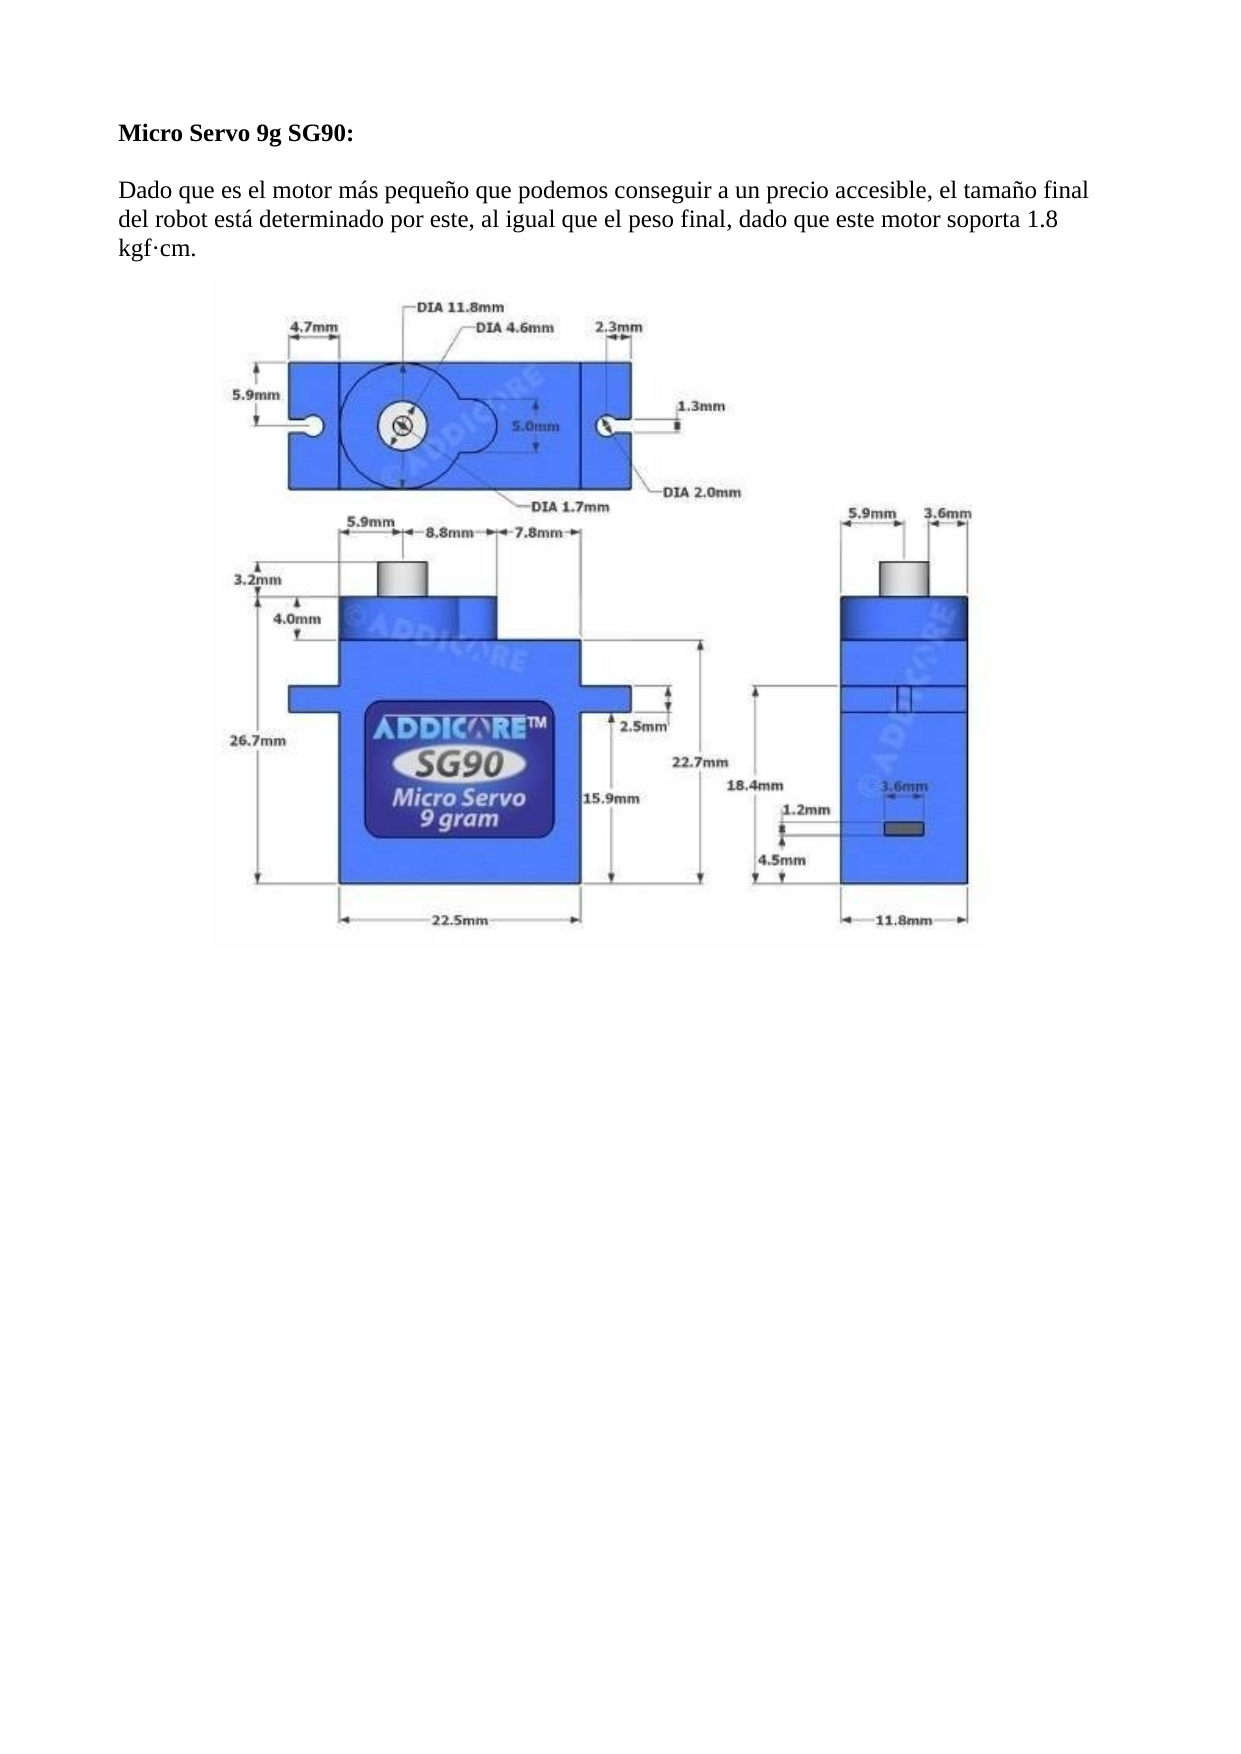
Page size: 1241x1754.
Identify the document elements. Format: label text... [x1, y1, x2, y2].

text Micro Servo 9g SG90: [118, 118, 1122, 147]
picture [210, 278, 992, 950]
text Dado que es el motor más pequeño que podemos conseguir a un precio accesible, el tamaño final del robot está determinado por este, al igual que el peso final, dado que este motor soporta 1.8 kgf·cm. [118, 176, 1122, 262]
